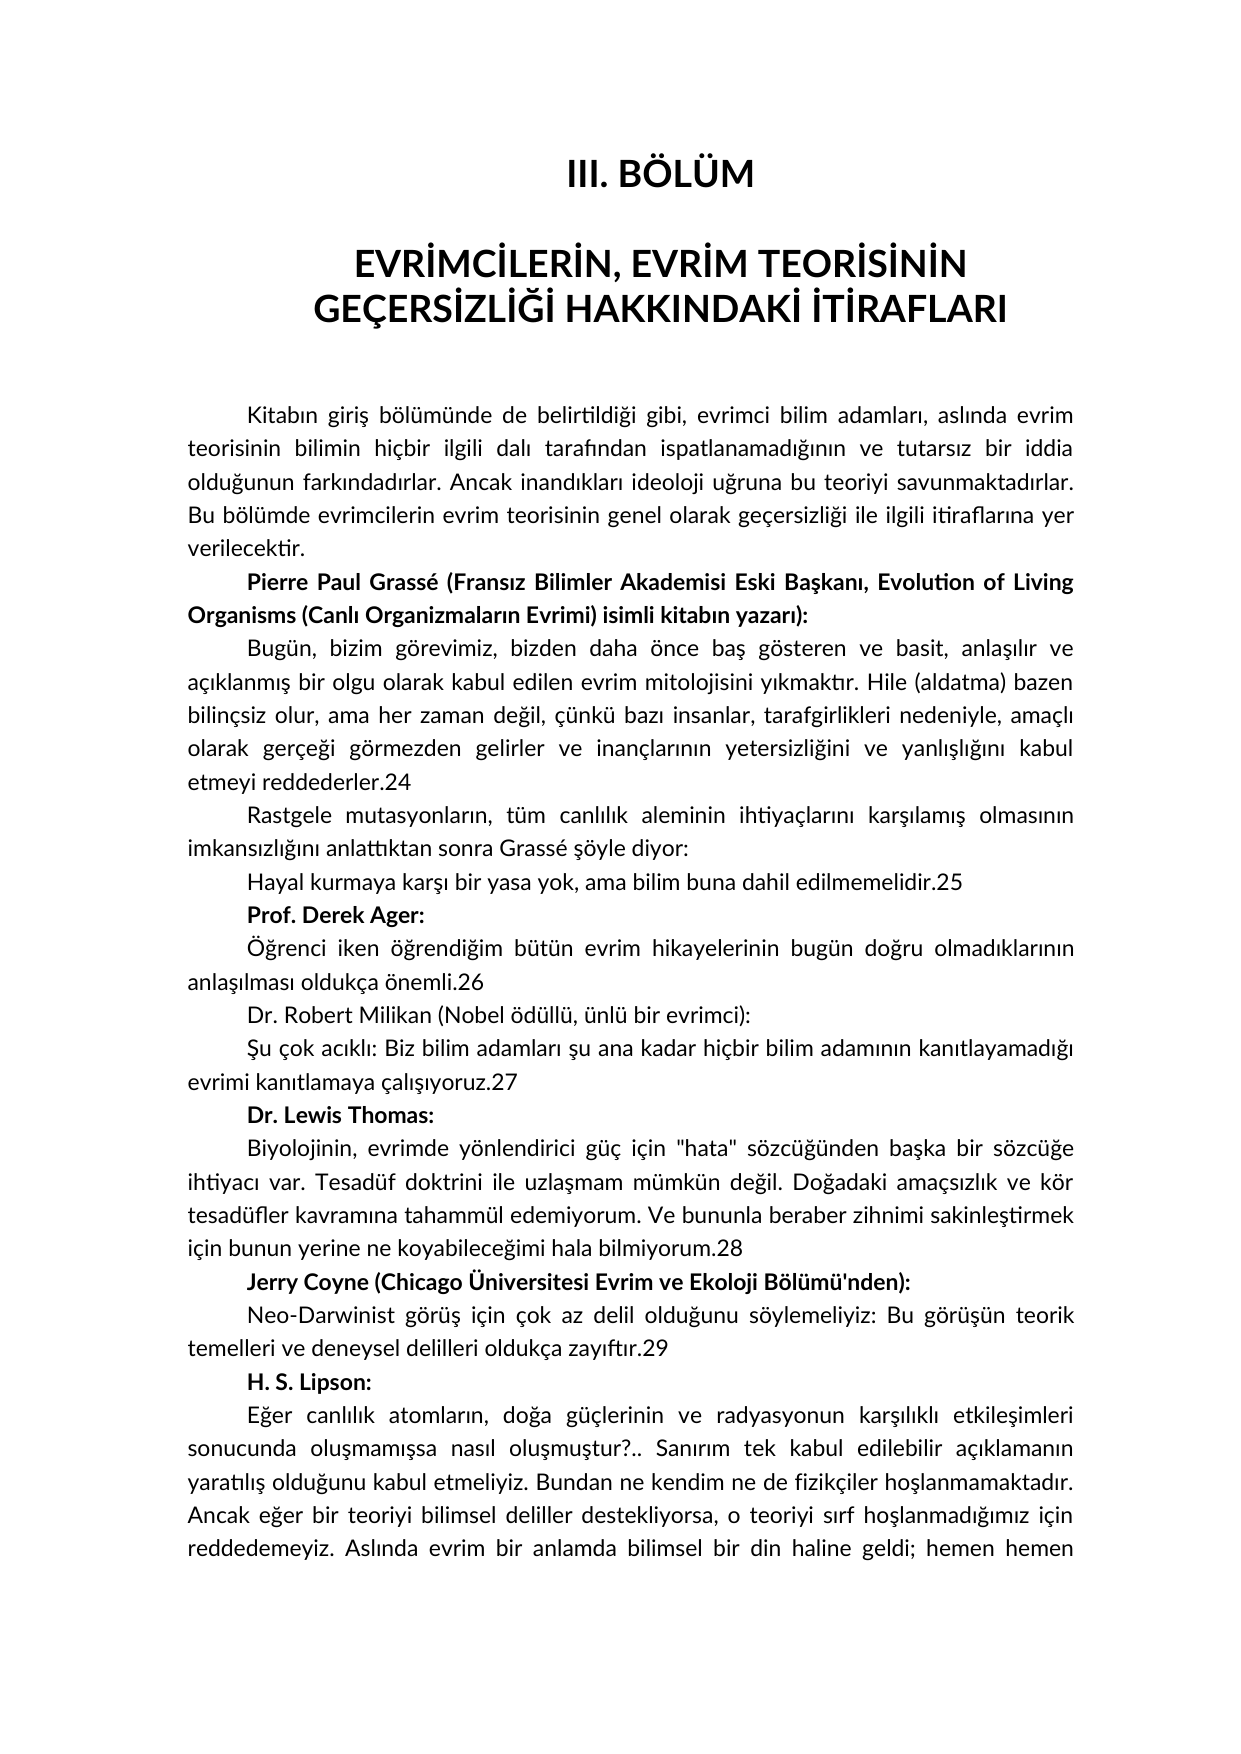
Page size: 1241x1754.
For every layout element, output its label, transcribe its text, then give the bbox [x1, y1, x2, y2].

subtitle III. BÖLÜM [187, 150, 1075, 195]
text Jerry Coyne (Chicago Üniversitesi Evrim ve Ekoloji Bölümü'nden): [187, 1263, 1075, 1297]
text Dr. Lewis Thomas: [187, 1097, 1075, 1130]
text Rastgele mutasyonların, tüm canlılık aleminin ihtiyaçlarını karşılamış olmasının imkansızlığını anlattıktan sonra Grassé şöyle diyor: [187, 797, 1075, 863]
text Bugün, bizim görevimiz, bizden daha önce baş gösteren ve basit, anlaşılır ve açıklanmış bir olgu olarak kabul edilen evrim mitolojisini yıkmaktır. Hile (aldatma) bazen bilinçsiz olur, ama her zaman değil, çünkü bazı insanlar, tarafgirlikleri nedeniyle, amaçlı olarak gerçeği görmezden gelirler ve inançlarının yetersizliğini ve yanlışlığını kabul etmeyi reddederler.24 [187, 630, 1075, 797]
text Dr. Robert Milikan (Nobel ödüllü, ünlü bir evrimci): [187, 997, 1075, 1030]
subtitle EVRİMCİLERİN, EVRİM TEORİSİNİN GEÇERSİZLİĞİ HAKKINDAKİ İTİRAFLARI [247, 240, 1075, 330]
text Öğrenci iken öğrendiğim bütün evrim hikayelerinin bugün doğru olmadıklarının anlaşılması oldukça önemli.26 [187, 930, 1075, 997]
text Şu çok acıklı: Biz bilim adamları şu ana kadar hiçbir bilim adamının kanıtlayamadığı evrimi kanıtlamaya çalışıyoruz.27 [187, 1030, 1075, 1097]
text Hayal kurmaya karşı bir yasa yok, ama bilim buna dahil edilmemelidir.25 [187, 863, 1075, 897]
text H. S. Lipson: [187, 1363, 1075, 1397]
text Kitabın giriş bölümünde de belirtildiği gibi, evrimci bilim adamları, aslında evrim teorisinin bilimin hiçbir ilgili dalı tarafından ispatlanamadığının ve tutarsız bir iddia olduğunun farkındadırlar. Ancak inandıkları ideoloji uğruna bu teoriyi savunmaktadırlar. Bu bölümde evrimcilerin evrim teorisinin genel olarak geçersizliği ile ilgili itiraflarına yer verilecektir. [187, 397, 1075, 563]
text Pierre Paul Grassé (Fransız Bilimler Akademisi Eski Başkanı, Evolution of Living Organisms (Canlı Organizmaların Evrimi) isimli kitabın yazarı): [187, 563, 1075, 630]
text Biyolojinin, evrimde yönlendirici güç için "hata" sözcüğünden başka bir sözcüğe ihtiyacı var. Tesadüf doktrini ile uzlaşmam mümkün değil. Doğadaki amaçsızlık ve kör tesadüfler kavramına tahammül edemiyorum. Ve bununla beraber zihnimi sakinleştirmek için bunun yerine ne koyabileceğimi hala bilmiyorum.28 [187, 1130, 1075, 1263]
text Prof. Derek Ager: [187, 897, 1075, 930]
text Eğer canlılık atomların, doğa güçlerinin ve radyasyonun karşılıklı etkileşimleri sonucunda oluşmamışsa nasıl oluşmuştur?.. Sanırım tek kabul edilebilir açıklamanın yaratılış olduğunu kabul etmeliyiz. Bundan ne kendim ne de fizikçiler hoşlanmamaktadır. Ancak eğer bir teoriyi bilimsel deliller destekliyorsa, o teoriyi sırf hoşlanmadığımız için reddedemeyiz. Aslında evrim bir anlamda bilimsel bir din haline geldi; hemen hemen [187, 1397, 1075, 1563]
text Neo-Darwinist görüş için çok az delil olduğunu söylemeliyiz: Bu görüşün teorik temelleri ve deneysel delilleri oldukça zayıftır.29 [187, 1297, 1075, 1363]
